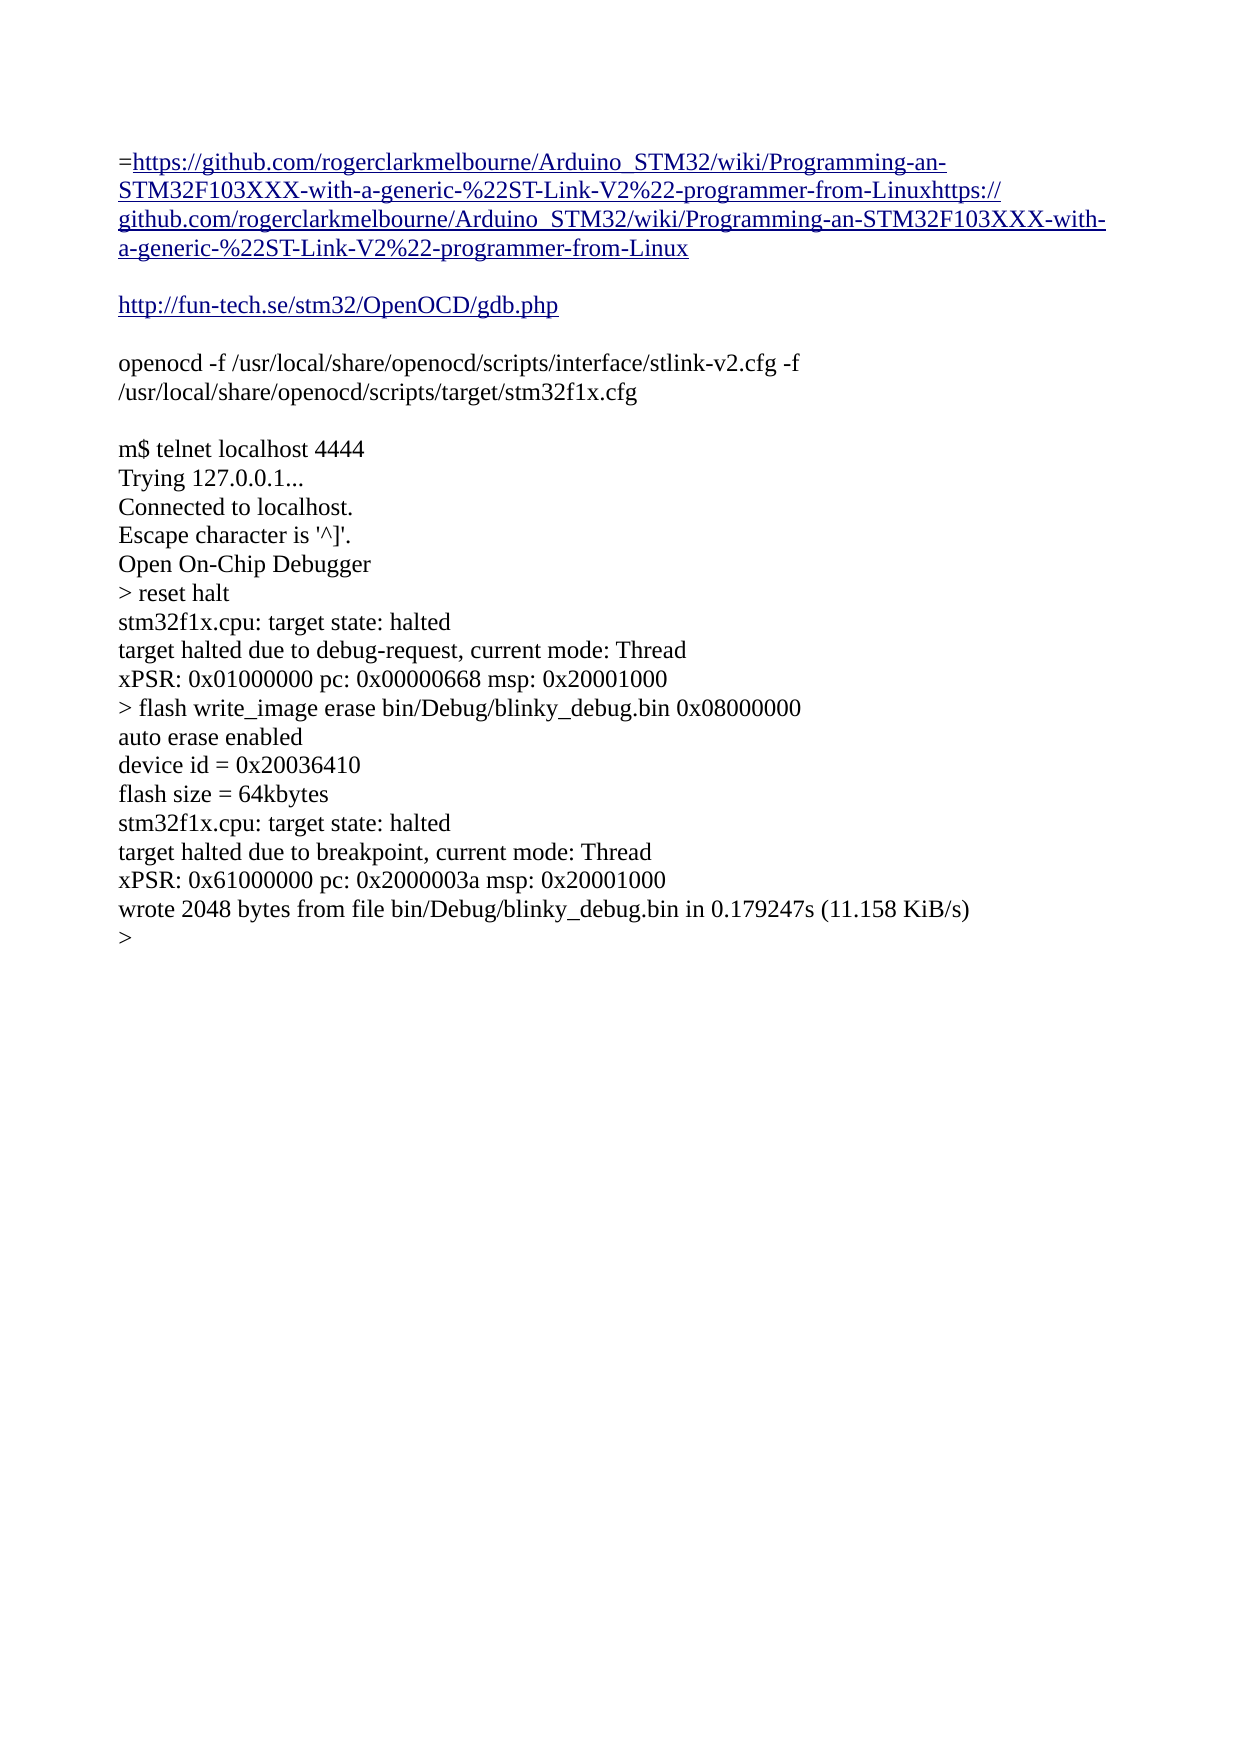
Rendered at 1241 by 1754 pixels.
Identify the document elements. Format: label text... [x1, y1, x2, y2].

text wrote 2048 bytes from file bin/Debug/blinky_debug.bin in 0.179247s (11.158 KiB/s) [118, 894, 1122, 923]
text > reset halt [118, 578, 1122, 607]
text Escape character is '^]'. [118, 521, 1122, 549]
text stm32f1x.cpu: target state: halted [118, 607, 1122, 636]
text auto erase enabled [118, 722, 1122, 751]
text > [118, 923, 1122, 952]
text Trying 127.0.0.1... [118, 463, 1122, 492]
text target halted due to breakpoint, current mode: Thread [118, 837, 1122, 866]
text device id = 0x20036410 [118, 751, 1122, 779]
text m$ telnet localhost 4444 [118, 434, 1122, 463]
text target halted due to debug-request, current mode: Thread [118, 636, 1122, 664]
text openocd -f /usr/local/share/openocd/scripts/interface/stlink-v2.cfg -f /usr/local/share/openocd/scripts/target/stm32f1x.cfg [118, 348, 1122, 406]
text xPSR: 0x61000000 pc: 0x2000003a msp: 0x20001000 [118, 866, 1122, 894]
text Connected to localhost. [118, 492, 1122, 521]
text http://fun-tech.se/stm32/OpenOCD/gdb.php [118, 291, 1122, 319]
text flash size = 64kbytes [118, 779, 1122, 808]
text xPSR: 0x01000000 pc: 0x00000668 msp: 0x20001000 [118, 664, 1122, 693]
text Open On-Chip Debugger [118, 549, 1122, 578]
text > flash write_image erase bin/Debug/blinky_debug.bin 0x08000000 [118, 693, 1122, 722]
text stm32f1x.cpu: target state: halted [118, 808, 1122, 837]
text =https://github.com/rogerclarkmelbourne/Arduino_STM32/wiki/Programming-an-STM32F103XXX-with-a-generic-%22ST-Link-V2%22-programmer-from-Linuxhttps://github.com/rogerclarkmelbourne/Arduino_STM32/wiki/Programming-an-STM32F103XXX-with-a-generic-%22ST-Link-V2%22-programmer-from-Linux [118, 147, 1122, 262]
